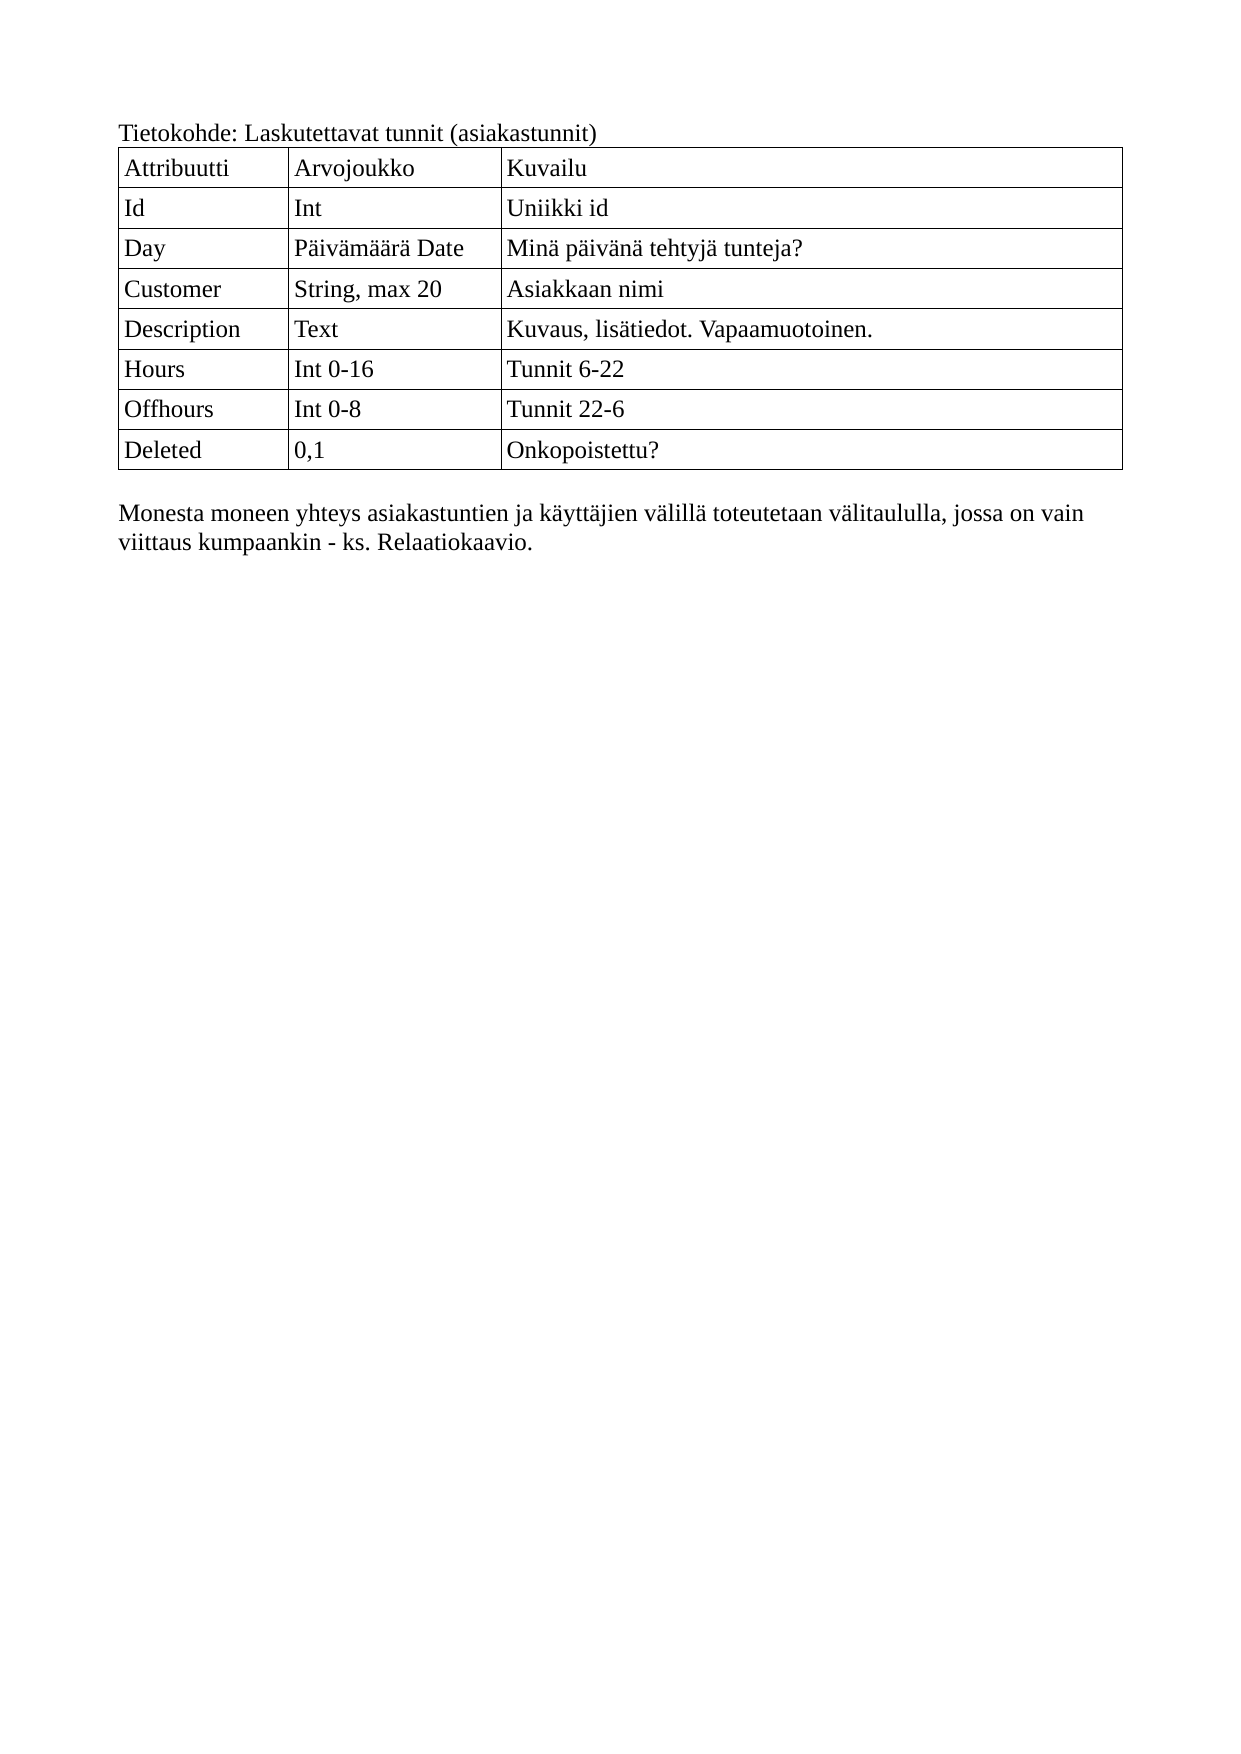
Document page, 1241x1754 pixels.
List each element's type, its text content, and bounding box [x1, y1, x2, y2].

table_cell Asiakkaan nimi [502, 269, 1122, 308]
table_cell Int [289, 188, 501, 227]
text Monesta moneen yhteys asiakastuntien ja käyttäjien välillä toteutetaan välitaululla, jossa on vain viittaus kumpaankin - ks. Relaatiokaavio. [118, 498, 1122, 556]
table_cell Päivämäärä Date [289, 229, 501, 268]
table_cell Int 0-16 [289, 350, 501, 389]
table_cell Id [119, 188, 288, 227]
table_cell String, max 20 [289, 269, 501, 308]
table_cell Kuvaus, lisätiedot. Vapaamuotoinen. [502, 309, 1122, 348]
table_header Arvojoukko [289, 148, 501, 187]
table_cell Onkopoistettu? [502, 430, 1122, 469]
table_cell Offhours [119, 390, 288, 429]
table_cell Minä päivänä tehtyjä tunteja? [502, 229, 1122, 268]
table_cell Tunnit 22-6 [502, 390, 1122, 429]
table_cell Day [119, 229, 288, 268]
table_cell Hours [119, 350, 288, 389]
table_cell Deleted [119, 430, 288, 469]
table_cell Uniikki id [502, 188, 1122, 227]
table_cell Customer [119, 269, 288, 308]
table_cell Description [119, 309, 288, 348]
table_header Attribuutti [119, 148, 288, 187]
table_cell 0,1 [289, 430, 501, 469]
table_cell Int 0-8 [289, 390, 501, 429]
text Tietokohde: Laskutettavat tunnit (asiakastunnit) [118, 118, 1122, 147]
table_cell Text [289, 309, 501, 348]
table_header Kuvailu [502, 148, 1122, 187]
table_cell Tunnit 6-22 [502, 350, 1122, 389]
